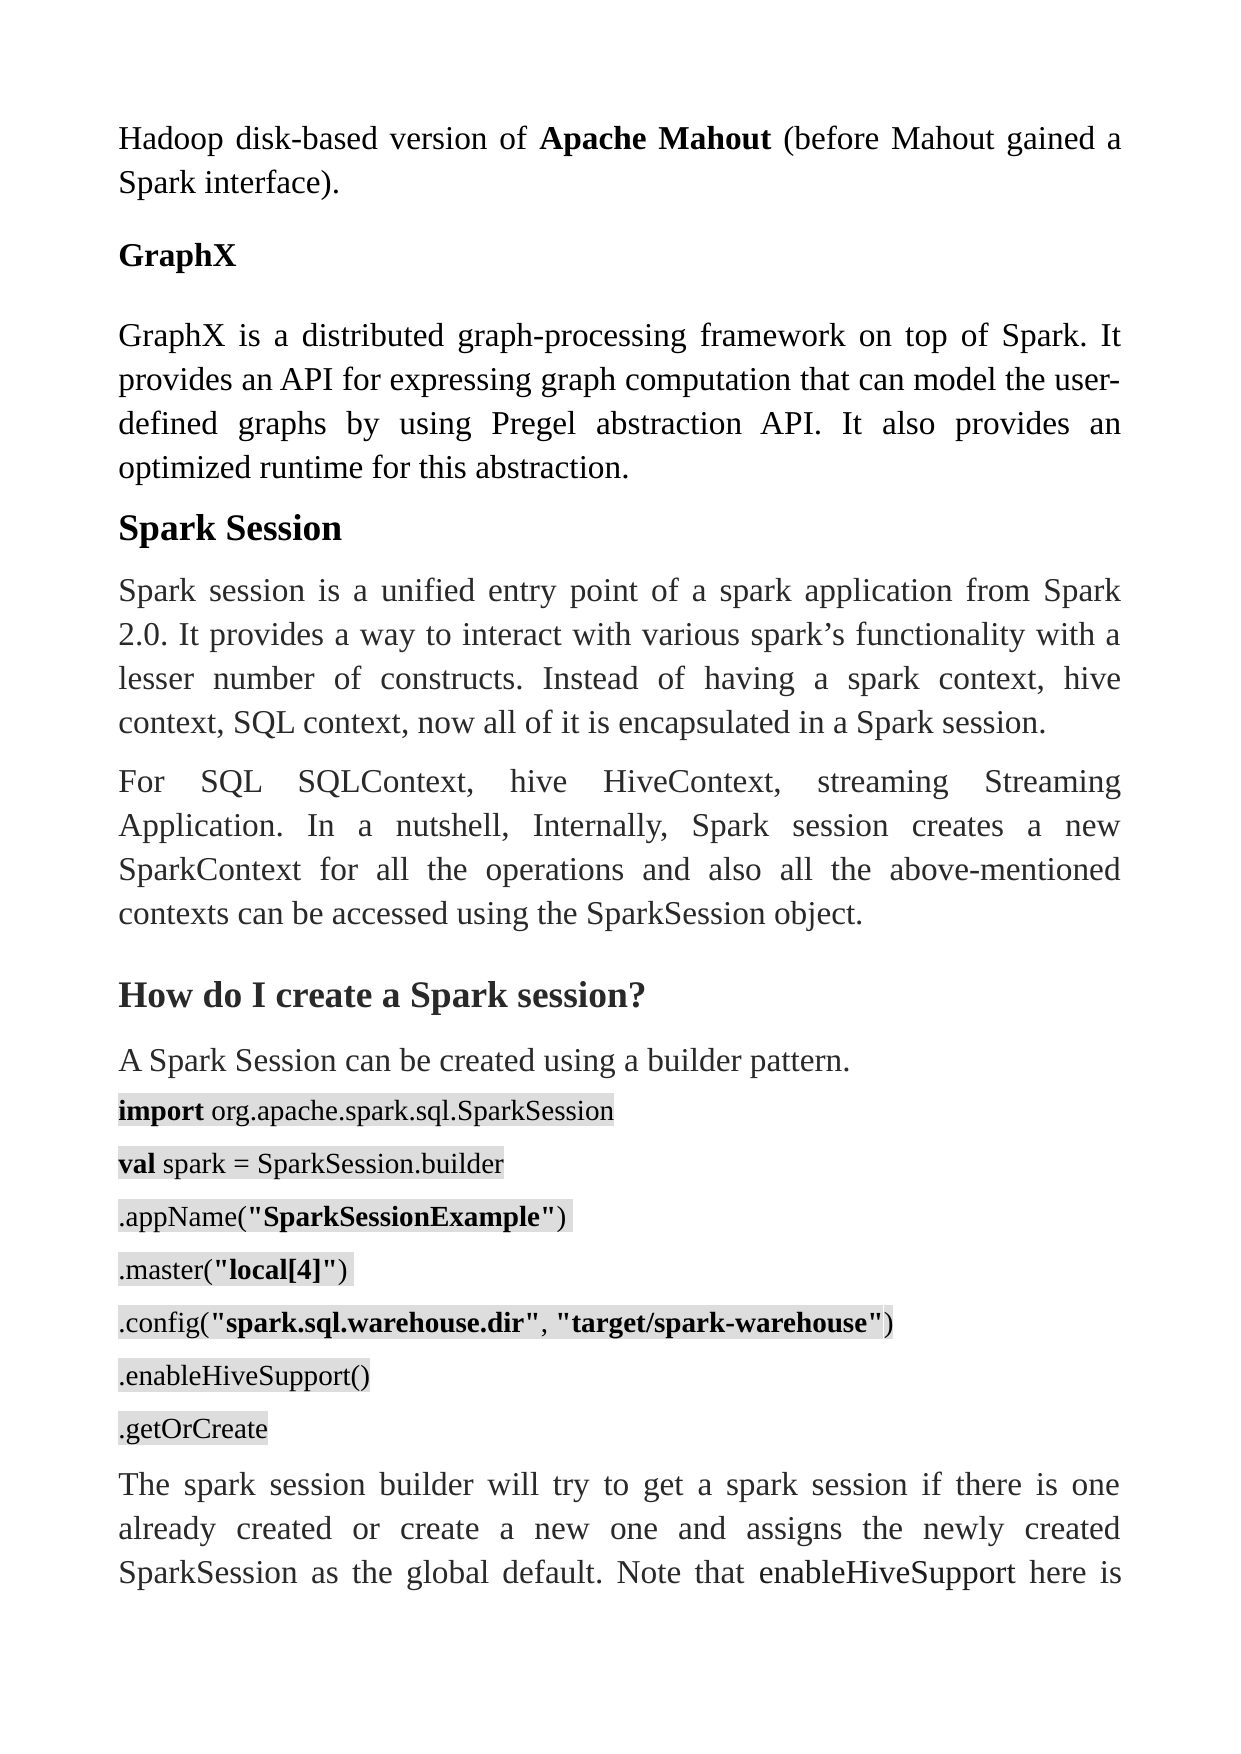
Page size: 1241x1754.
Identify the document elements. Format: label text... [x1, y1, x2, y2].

text .getOrCreate [118, 1411, 1122, 1445]
text For SQL SQLContext, hive HiveContext, streaming Streaming Application. In a nutshell, Internally, Spark session creates a new SparkContext for all the operations and also all the above-mentioned contexts can be accessed using the SparkSession object. [118, 761, 1122, 931]
text .config("spark.sql.warehouse.dir", "target/spark-warehouse") [118, 1305, 1122, 1339]
text GraphX is a distributed graph-processing framework on top of Spark. It provides an API for expressing graph computation that can model the user-defined graphs by using Pregel abstraction API. It also provides an optimized runtime for this abstraction. [118, 315, 1122, 486]
text Spark Session [118, 506, 1122, 549]
text A Spark Session can be created using a builder pattern. [118, 1028, 1122, 1078]
subtitle GraphX [118, 235, 1122, 274]
text Hadoop disk-based version of Apache Mahout (before Mahout gained a Spark interface). [118, 118, 1122, 201]
text import org.apache.spark.sql.SparkSession [118, 1093, 1122, 1126]
text .master("local[4]") [118, 1252, 1122, 1286]
text The spark session builder will try to get a spark session if there is one already created or create a new one and assigns the newly created SparkSession as the global default. Note that enableHiveSupport here is [118, 1464, 1122, 1591]
text .appName("SparkSessionExample") [118, 1199, 1122, 1232]
subtitle How do I create a Spark session? [118, 972, 1122, 1016]
text val spark = SparkSession.builder [118, 1146, 1122, 1179]
text Spark session is a unified entry point of a spark application from Spark 2.0. It provides a way to interact with various spark’s functionality with a lesser number of constructs. Instead of having a spark context, hive context, SQL context, now all of it is encapsulated in a Spark session. [118, 570, 1122, 741]
text .enableHiveSupport() [118, 1358, 1122, 1392]
